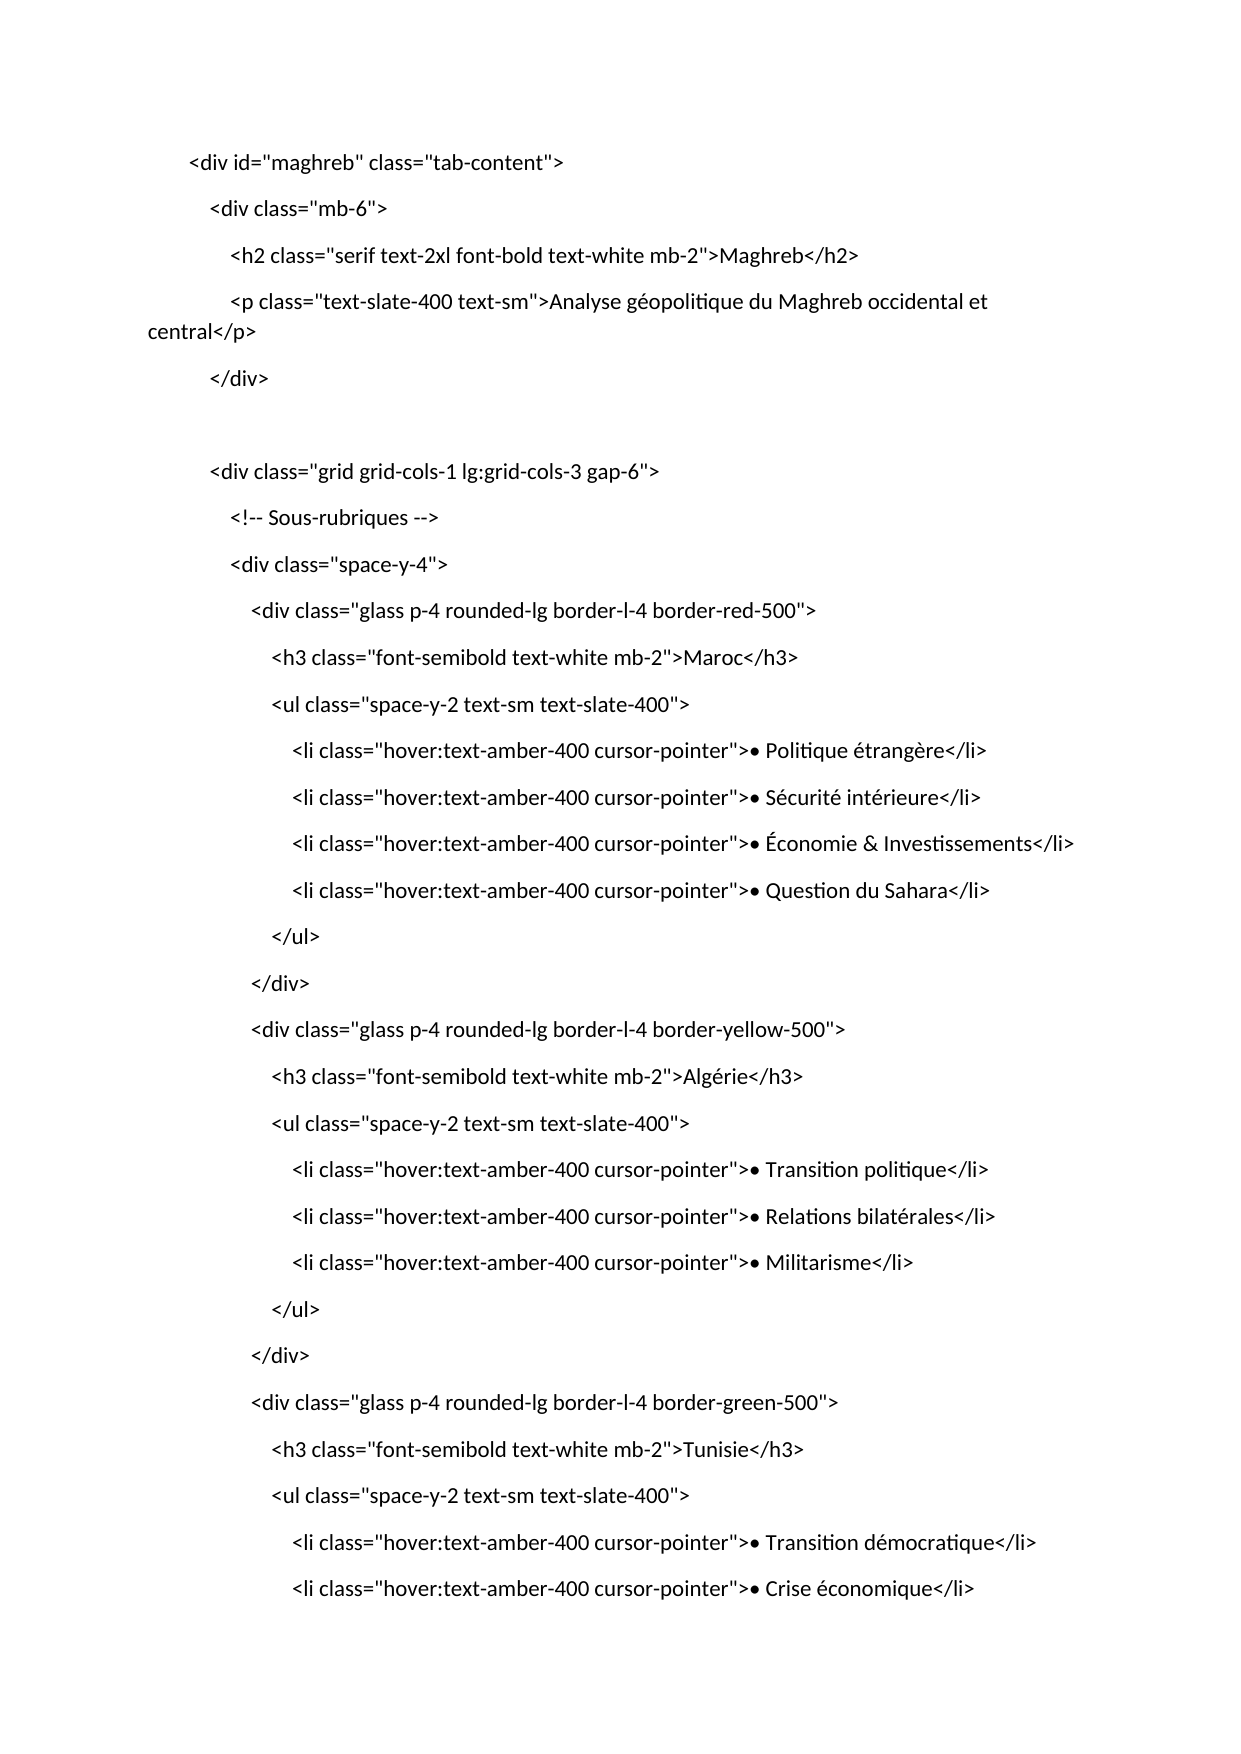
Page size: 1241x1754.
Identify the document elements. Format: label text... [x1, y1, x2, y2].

text <div class="glass p-4 rounded-lg border-l-4 border-yellow-500"> [148, 1016, 1093, 1044]
text <div id="maghreb" class="tab-content"> [148, 148, 1093, 176]
text </div> [148, 364, 1093, 392]
text <li class="hover:text-amber-400 cursor-pointer">• Économie & Investissements</li> [148, 829, 1093, 857]
text <li class="hover:text-amber-400 cursor-pointer">• Militarisme</li> [148, 1248, 1093, 1276]
text <li class="hover:text-amber-400 cursor-pointer">• Crise économique</li> [148, 1574, 1093, 1602]
text <li class="hover:text-amber-400 cursor-pointer">• Politique étrangère</li> [148, 736, 1093, 764]
text <li class="hover:text-amber-400 cursor-pointer">• Sécurité intérieure</li> [148, 783, 1093, 811]
text <!-- Sous-rubriques --> [148, 503, 1093, 531]
text <h3 class="font-semibold text-white mb-2">Algérie</h3> [148, 1062, 1093, 1090]
text <h3 class="font-semibold text-white mb-2">Tunisie</h3> [148, 1435, 1093, 1463]
text <div class="glass p-4 rounded-lg border-l-4 border-green-500"> [148, 1388, 1093, 1416]
text <ul class="space-y-2 text-sm text-slate-400"> [148, 1481, 1093, 1509]
text </ul> [148, 922, 1093, 951]
text <li class="hover:text-amber-400 cursor-pointer">• Question du Sahara</li> [148, 876, 1093, 904]
text </div> [148, 1342, 1093, 1369]
text <div class="grid grid-cols-1 lg:grid-cols-3 gap-6"> [148, 457, 1093, 485]
text <li class="hover:text-amber-400 cursor-pointer">• Transition démocratique</li> [148, 1528, 1093, 1556]
text <p class="text-slate-400 text-sm">Analyse géopolitique du Maghreb occidental et central</p> [148, 287, 1093, 345]
text <li class="hover:text-amber-400 cursor-pointer">• Transition politique</li> [148, 1155, 1093, 1183]
text <ul class="space-y-2 text-sm text-slate-400"> [148, 690, 1093, 718]
text <div class="space-y-4"> [148, 550, 1093, 578]
text <div class="glass p-4 rounded-lg border-l-4 border-red-500"> [148, 597, 1093, 624]
text <h2 class="serif text-2xl font-bold text-white mb-2">Maghreb</h2> [148, 241, 1093, 269]
text <ul class="space-y-2 text-sm text-slate-400"> [148, 1109, 1093, 1137]
text </ul> [148, 1295, 1093, 1323]
text <li class="hover:text-amber-400 cursor-pointer">• Relations bilatérales</li> [148, 1202, 1093, 1230]
text <div class="mb-6"> [148, 194, 1093, 222]
text <h3 class="font-semibold text-white mb-2">Maroc</h3> [148, 643, 1093, 671]
text </div> [148, 969, 1093, 997]
